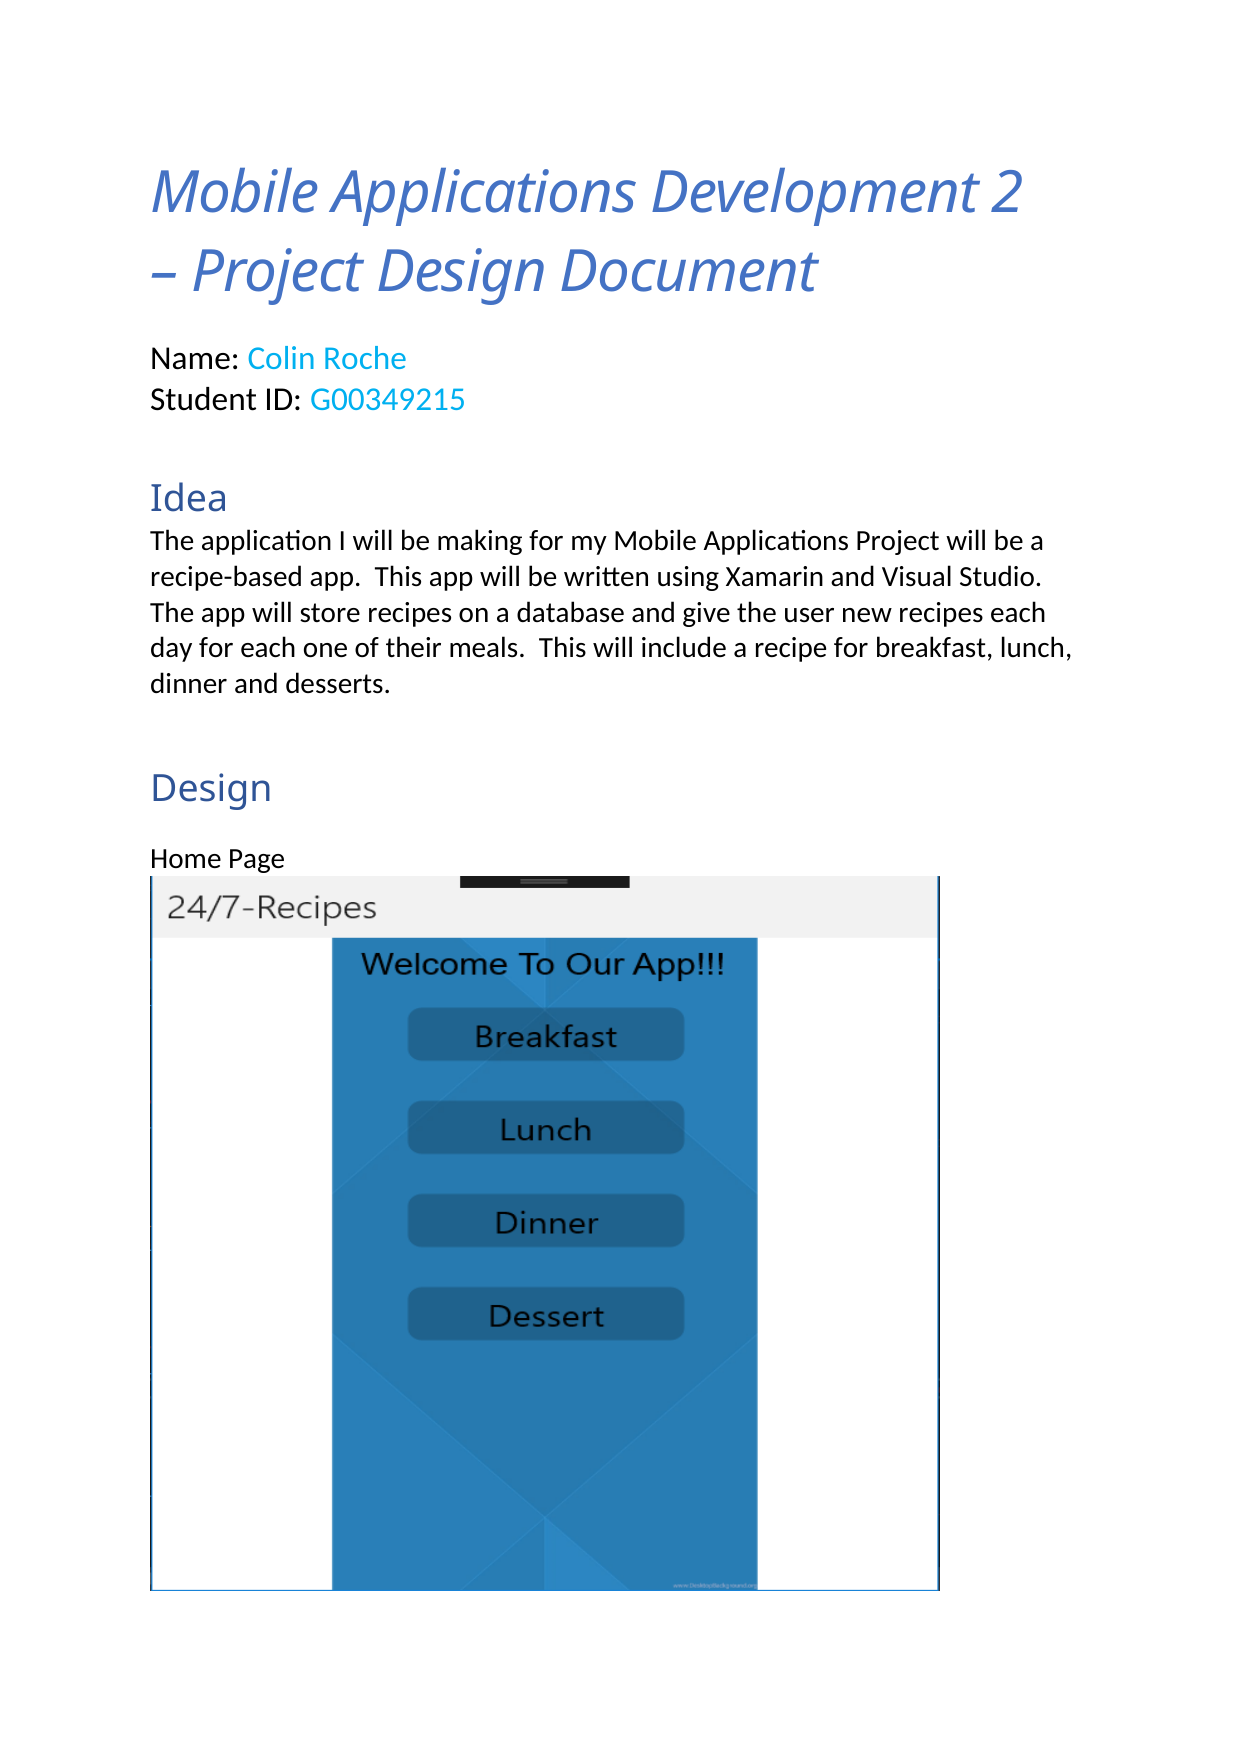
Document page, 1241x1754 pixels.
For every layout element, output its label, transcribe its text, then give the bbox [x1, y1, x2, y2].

text Home Page [150, 840, 1090, 876]
text Student ID: G00349215 [150, 378, 1090, 418]
subtitle Design [150, 761, 1090, 812]
title – Project Design Document [150, 229, 1090, 309]
title Mobile Applications Development 2 [150, 150, 1090, 229]
subtitle Idea [150, 471, 1090, 522]
text The application I will be making for my Mobile Applications Project will be a recipe-based app. This app will be written using Xamarin and Visual Studio. The app will store recipes on a database and give the user new recipes each day for each one of their meals. This will include a recipe for breakfast, lunch, dinner and desserts. [150, 522, 1090, 701]
text Name: Colin Roche [150, 337, 1090, 378]
